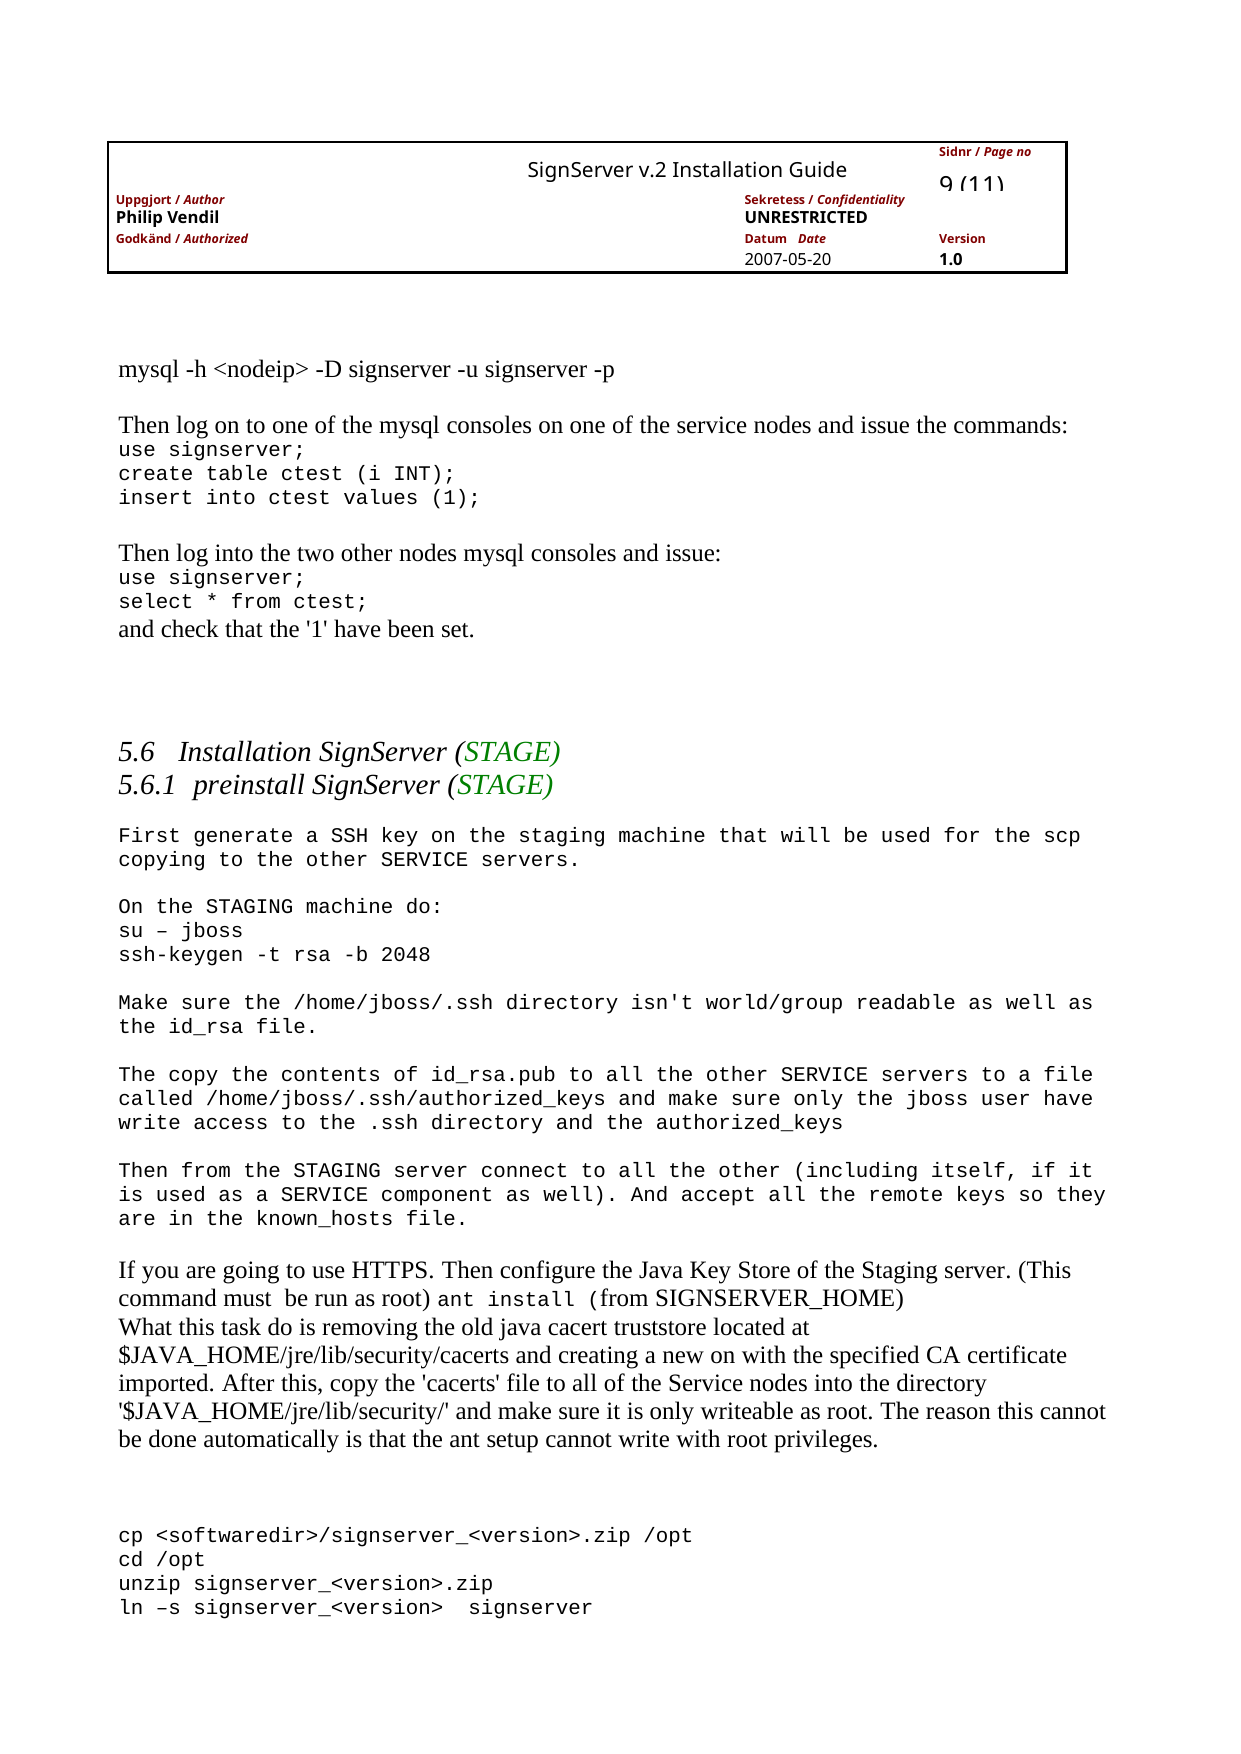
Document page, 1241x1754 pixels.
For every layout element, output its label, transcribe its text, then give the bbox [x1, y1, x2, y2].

text If you are going to use HTTPS. Then configure the Java Key Store of the Staging server. (This command must be run as root) ant install (from SIGNSERVER_HOME) [118, 1256, 1122, 1313]
text ln –s signserver_<version> signserver [118, 1597, 1122, 1621]
text What this task do is removing the old java cacert truststore located at $JAVA_HOME/jre/lib/security/cacerts and creating a new on with the specified CA certificate imported. After this, copy the 'cacerts' file to all of the Service nodes into the directory '$JAVA_HOME/jre/lib/security/' and make sure it is only writeable as root. The reason this cannot be done automatically is that the ant setup cannot write with root privileges. [118, 1313, 1122, 1453]
text use signserver; [118, 439, 1122, 463]
text First generate a SSH key on the staging machine that will be used for the scp copying to the other SERVICE servers. [118, 824, 1122, 872]
text create table ctest (i INT); [118, 463, 1122, 487]
text and check that the '1' have been set. [118, 615, 1122, 643]
text use signserver; [118, 567, 1122, 591]
text insert into ctest values (1); [118, 487, 1122, 511]
text select * from ctest; [118, 591, 1122, 615]
text cp <softwaredir>/signserver_<version>.zip /opt [118, 1525, 1122, 1549]
text called /home/jboss/.ssh/authorized_keys and make sure only the jboss user have write access to the .ssh directory and the authorized_keys [118, 1088, 1122, 1136]
text Then log on to one of the mysql consoles on one of the service nodes and issue the commands: [118, 411, 1122, 439]
subtitle preinstall SignServer (STAGE) [118, 768, 1122, 801]
text The copy the contents of id_rsa.pub to all the other SERVICE servers to a file [118, 1064, 1122, 1088]
text Then log into the two other nodes mysql consoles and issue: [118, 539, 1122, 567]
text Make sure the /home/jboss/.ssh directory isn't world/group readable as well as the id_rsa file. [118, 992, 1122, 1040]
text On the STAGING machine do: [118, 896, 1122, 920]
text su – jboss [118, 920, 1122, 944]
subtitle Installation SignServer (STAGE) [118, 736, 1122, 768]
text mysql -h <nodeip> -D signserver -u signserver -p [118, 355, 1122, 383]
text Then from the STAGING server connect to all the other (including itself, if it is used as a SERVICE component as well). And accept all the remote keys so they are in the known_hosts file. [118, 1160, 1122, 1232]
text unzip signserver_<version>.zip [118, 1573, 1122, 1597]
text cd /opt [118, 1549, 1122, 1573]
text ssh-keygen -t rsa -b 2048 [118, 944, 1122, 968]
